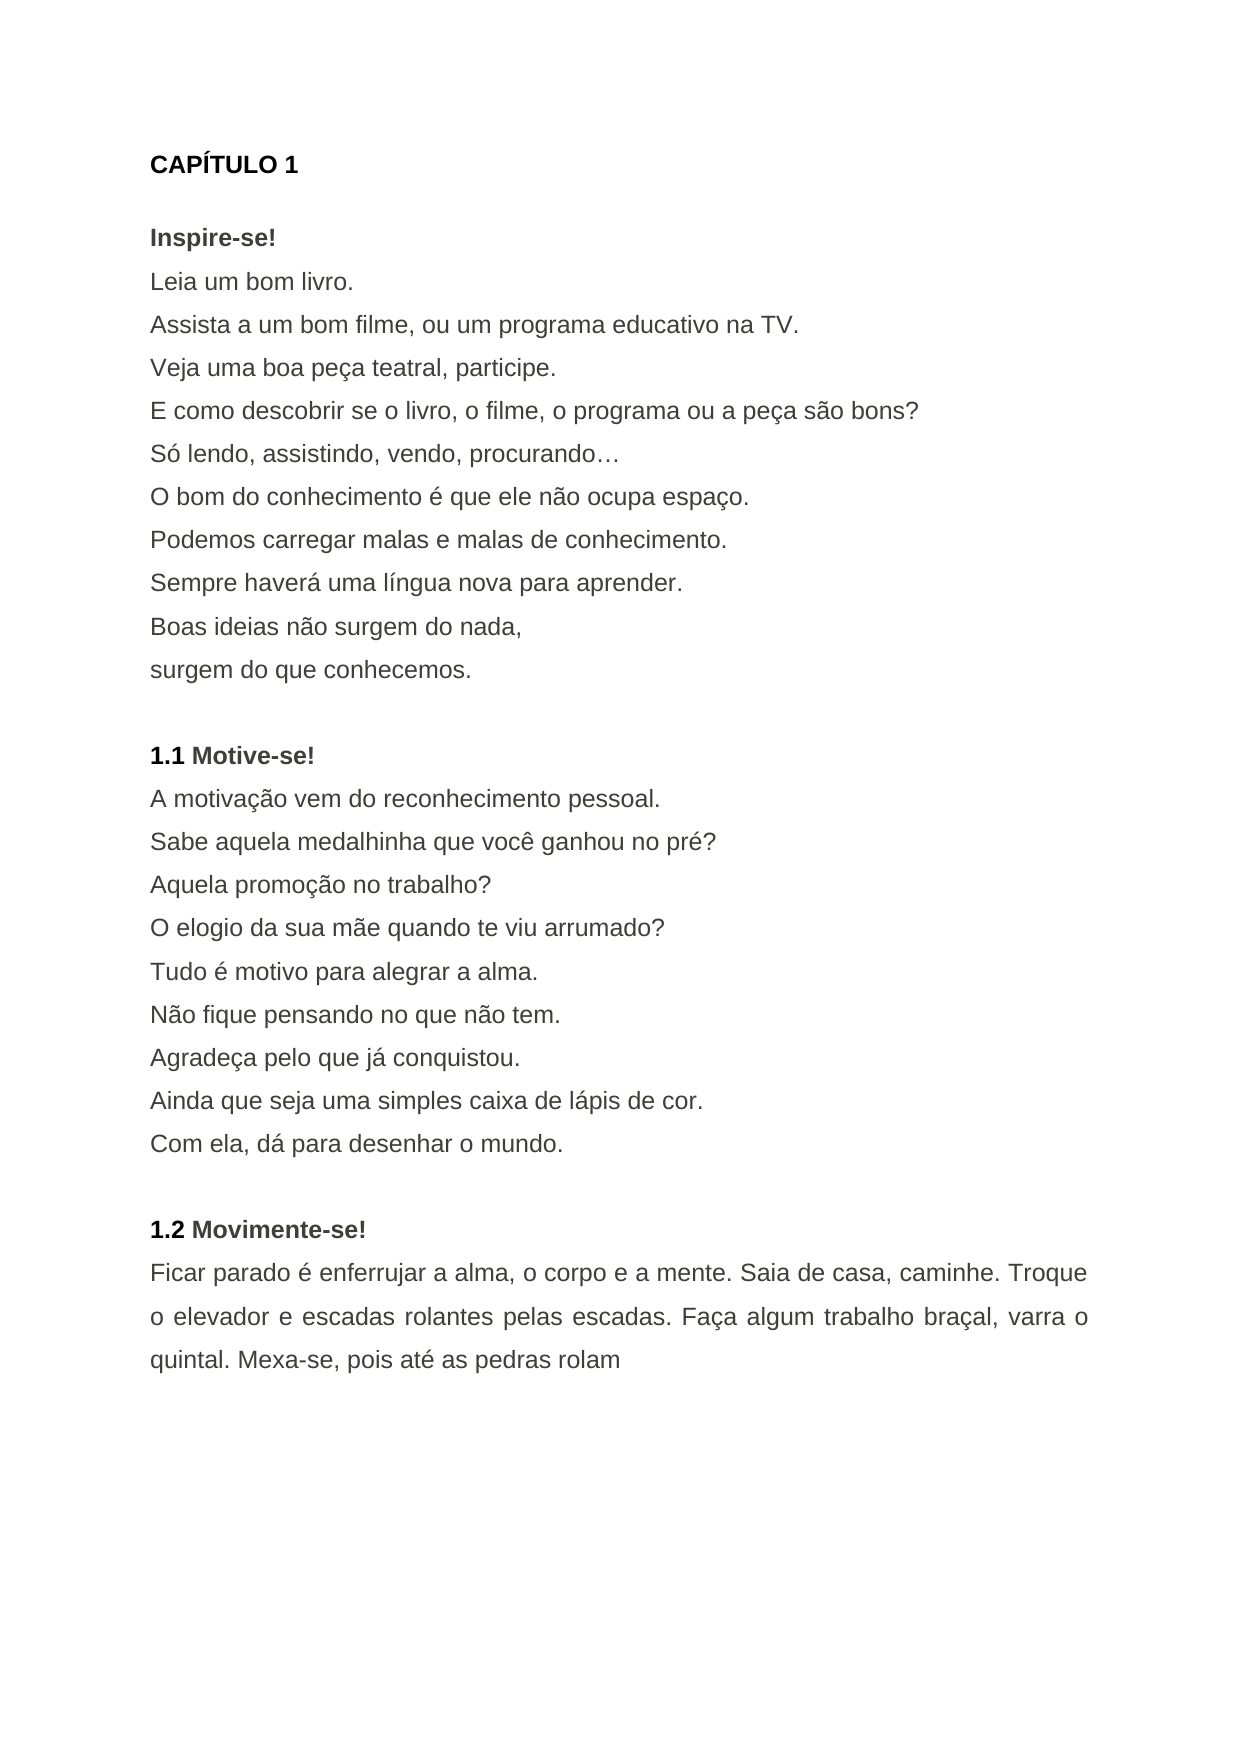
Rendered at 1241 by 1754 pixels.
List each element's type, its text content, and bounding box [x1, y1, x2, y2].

text O bom do conhecimento é que ele não ocupa espaço. [150, 482, 1090, 511]
text Não fique pensando no que não tem. [150, 999, 1090, 1028]
text surgem do que conhecemos. [150, 654, 1090, 683]
text Inspire-se! [150, 223, 1090, 252]
text Sempre haverá uma língua nova para aprender. [150, 568, 1090, 597]
text Ainda que seja uma simples caixa de lápis de cor. [150, 1086, 1090, 1114]
subtitle 1.2 Movimente-se! [150, 1215, 1090, 1244]
subtitle CAPÍTULO 1 [299, 150, 1090, 179]
text Leia um bom livro. [150, 266, 1090, 295]
text Boas ideias não surgem do nada, [150, 611, 1090, 640]
text Assista a um bom filme, ou um programa educativo na TV. [150, 309, 1090, 338]
text Só lendo, assistindo, vendo, procurando… [150, 439, 1090, 468]
text Ficar parado é enferrujar a alma, o corpo e a mente. Saia de casa, caminhe. Troque o elevador e escadas rolantes pelas escadas. Faça algum trabalho braçal, varra o quintal. Mexa-se, pois até as pedras rolam [150, 1258, 1090, 1373]
text A motivação vem do reconhecimento pessoal. [150, 784, 1090, 813]
text O elogio da sua mãe quando te viu arrumado? [150, 913, 1090, 942]
text Tudo é motivo para alegrar a alma. [150, 956, 1090, 985]
text Sabe aquela medalhinha que você ganhou no pré? [150, 827, 1090, 856]
text Veja uma boa peça teatral, participe. [150, 353, 1090, 381]
text Agradeça pelo que já conquistou. [150, 1043, 1090, 1071]
text Com ela, dá para desenhar o mundo. [150, 1129, 1090, 1158]
text Podemos carregar malas e malas de conhecimento. [150, 525, 1090, 554]
text Aquela promoção no trabalho? [150, 870, 1090, 899]
text E como descobrir se o livro, o filme, o programa ou a peça são bons? [150, 396, 1090, 424]
subtitle 1.1 Motive-se! [150, 741, 1090, 769]
